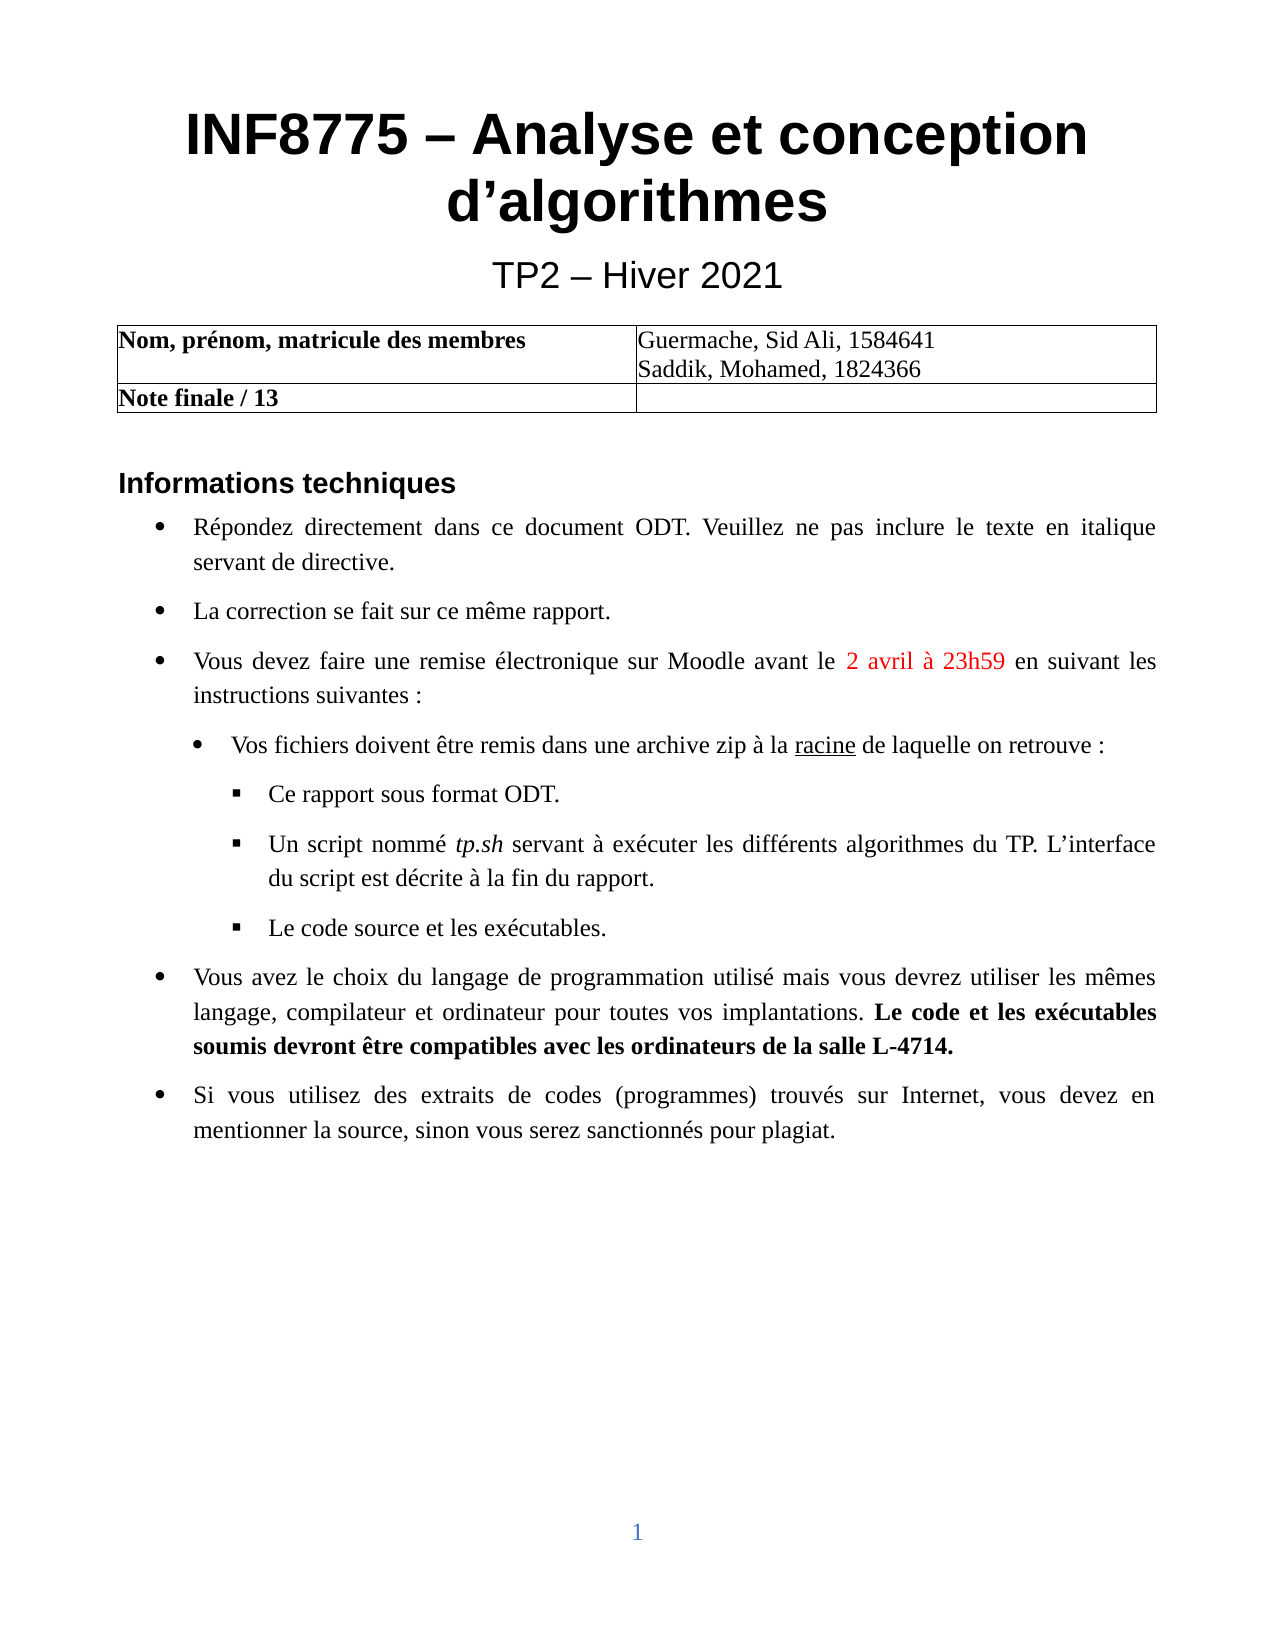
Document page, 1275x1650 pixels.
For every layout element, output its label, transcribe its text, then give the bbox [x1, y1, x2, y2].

table_header Nom, prénom, matricule des membres [118, 326, 636, 383]
list Répondez directement dans ce document ODT. Veuillez ne pas inclure le texte en italique servant de directive. [156, 512, 1157, 576]
list Vous devez faire une remise électronique sur Moodle avant le 2 avril à 23h59 en suivant les instructions suivantes : [156, 646, 1157, 709]
list Si vous utilisez des extraits de codes (programmes) trouvés sur Internet, vous devez en mentionner la source, sinon vous serez sanctionnés pour plagiat. [156, 1081, 1157, 1144]
list Vos fichiers doivent être remis dans une archive zip à la racine de laquelle on retrouve : [193, 730, 1157, 758]
list Vous avez le choix du langage de programmation utilisé mais vous devrez utiliser les mêmes langage, compilateur et ordinateur pour toutes vos implantations. Le code et les exécutables soumis devront être compatibles avec les ordinateurs de la salle L-4714. [156, 962, 1157, 1060]
list Un script nommé tp.sh servant à exécuter les différents algorithmes du TP. L’interface du script est décrite à la fin du rapport. [231, 829, 1157, 892]
table_header Guermache, Sid Ali, 1584641 Saddik, Mohamed, 1824366 [637, 326, 1156, 383]
list Le code source et les exécutables. [231, 913, 1157, 941]
text TP2 – Hiver 2021 [118, 253, 1157, 296]
table_cell Note finale / 13 [118, 384, 636, 412]
subtitle Informations techniques [118, 466, 1157, 500]
list La correction se fait sur ce même rapport. [156, 596, 1157, 625]
list Ce rapport sous format ODT. [231, 779, 1157, 808]
table_cell [637, 384, 1156, 412]
text INF8775 – Analyse et conception d’algorithmes [118, 100, 1157, 234]
